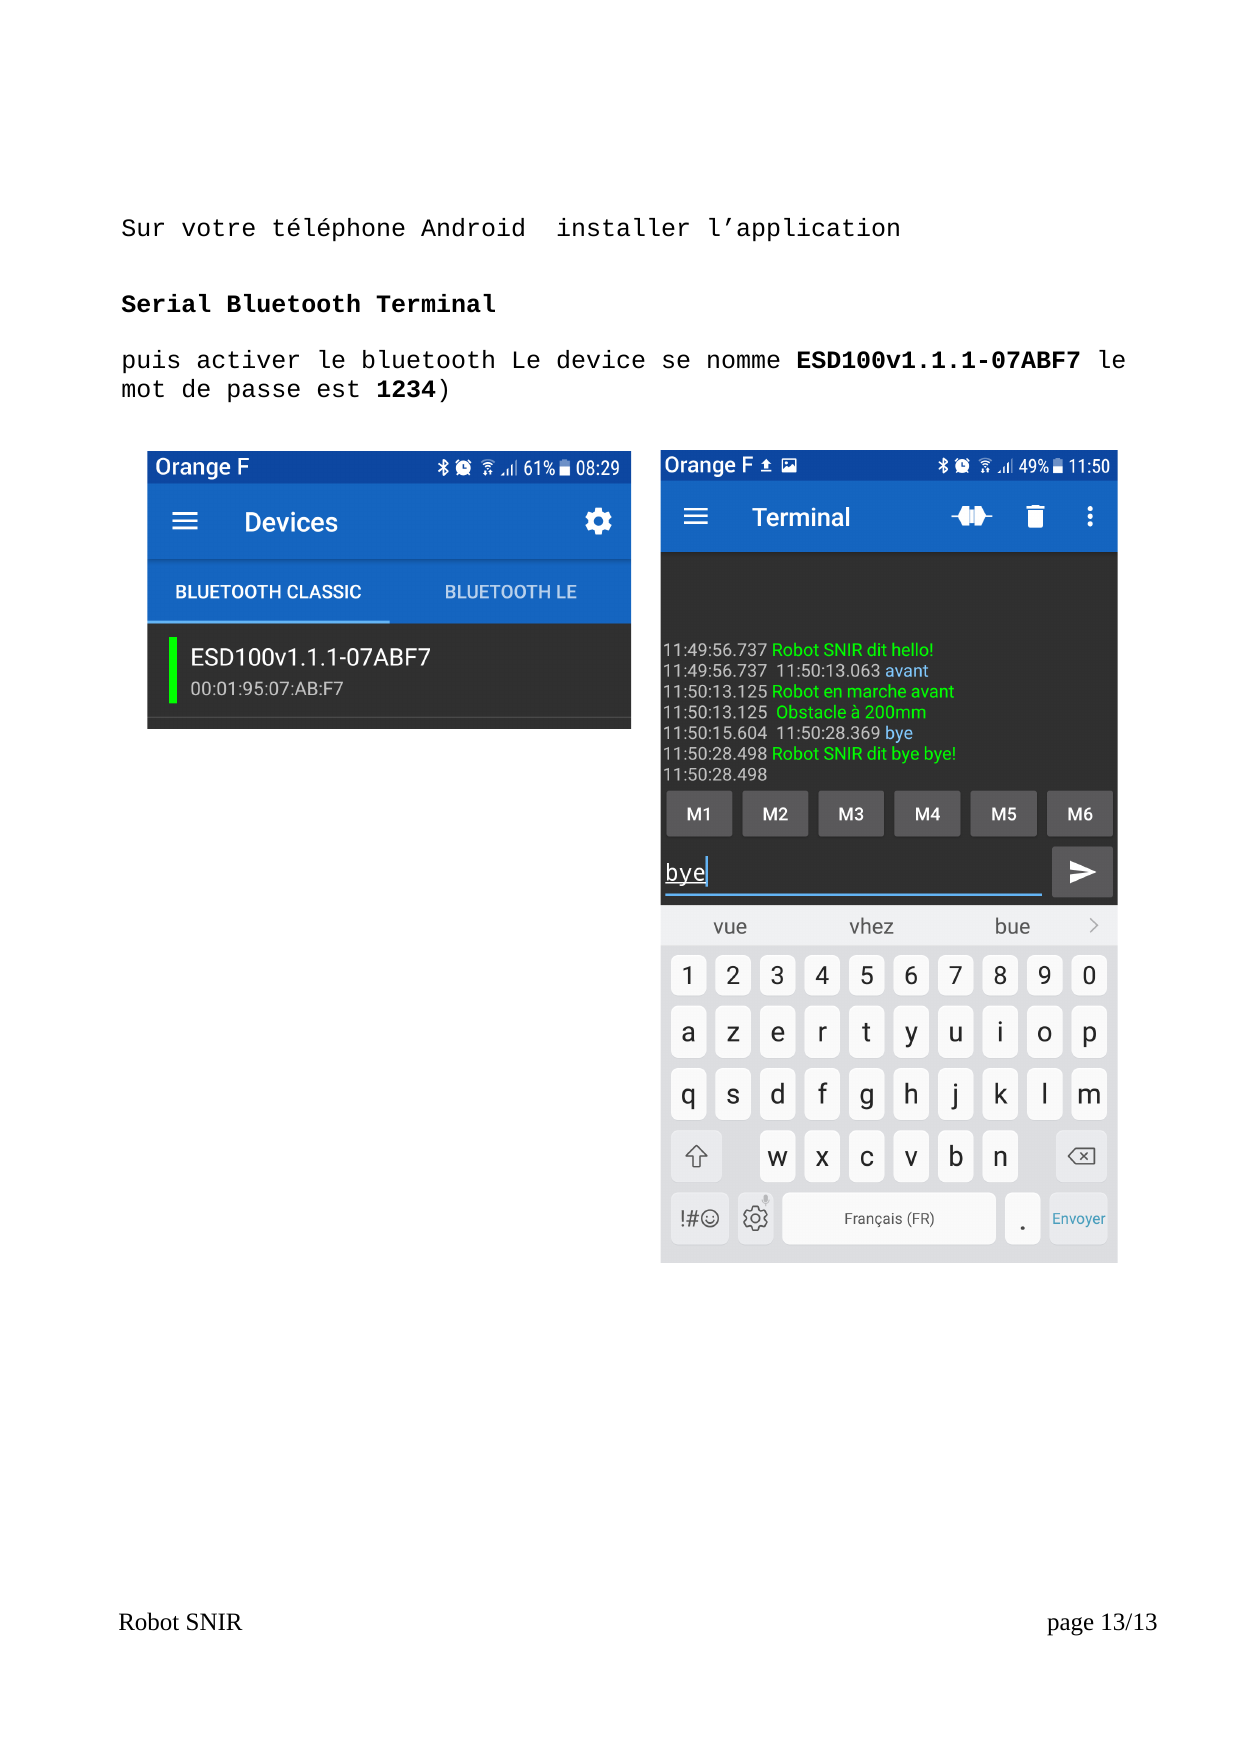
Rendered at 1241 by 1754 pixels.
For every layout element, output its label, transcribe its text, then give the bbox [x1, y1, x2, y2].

text puis activer le bluetooth Le device se nomme ESD100v1.1.1-07ABF7 le mot de passe est 1234) [118, 348, 1157, 404]
text Serial Bluetooth Terminal [118, 291, 1157, 319]
text Sur votre téléphone Android installer l’application [118, 216, 1157, 244]
picture [660, 450, 1118, 1263]
